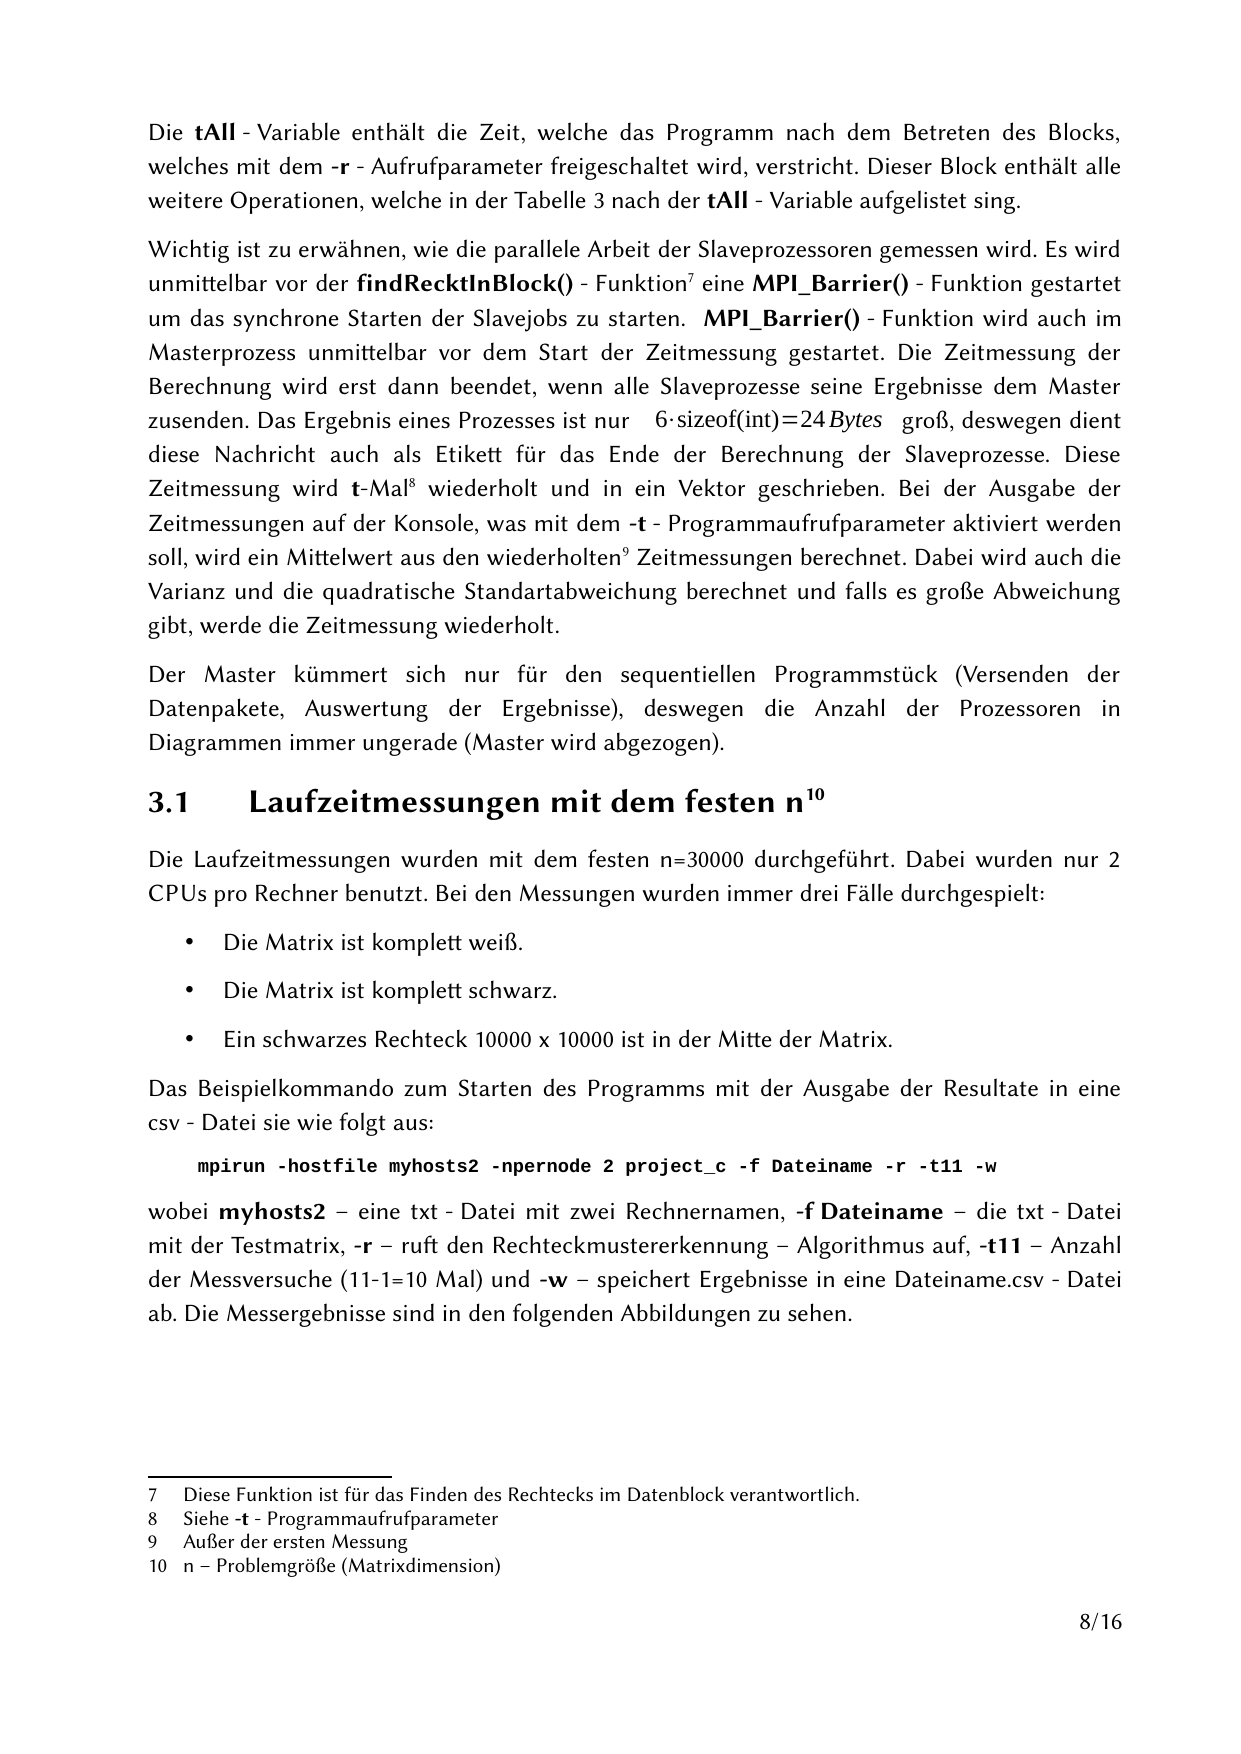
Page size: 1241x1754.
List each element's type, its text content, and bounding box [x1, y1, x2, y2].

list Die Matrix ist komplett weiß. [185, 927, 1122, 956]
text Siehe -t - Programmaufrufparameter [148, 1507, 1122, 1530]
text Außer der ersten Messung [148, 1530, 1122, 1554]
text Das Beispielkommando zum Starten des Programms mit der Ausgabe der Resultate in eine csv - Datei sie wie folgt aus: [148, 1074, 1122, 1136]
text Die Laufzeitmessungen wurden mit dem festen n=30000 durchgeführt. Dabei wurden nur 2 CPUs pro Rechner benutzt. Bei den Messungen wurden immer drei Fälle durchgespielt: [148, 844, 1122, 907]
text Der Master kümmert sich nur für den sequentiellen Programmstück (Versenden der Datenpakete, Auswertung der Ergebnisse), deswegen die Anzahl der Prozessoren in Diagrammen immer ungerade (Master wird abgezogen). [148, 660, 1122, 757]
subtitle Laufzeitmessungen mit dem festen n [148, 783, 1122, 821]
text mpirun -hostfile myhosts2 -npernode 2 project_c -f Dateiname -r -t11 -w [198, 1157, 1122, 1178]
text n – Problemgröße (Matrixdimension) [148, 1554, 1122, 1578]
list Ein schwarzes Rechteck 10000 x 10000 ist in der Mitte der Matrix. [185, 1025, 1122, 1053]
list Die Matrix ist komplett schwarz. [185, 976, 1122, 1005]
text Wichtig ist zu erwähnen, wie die parallele Arbeit der Slaveprozessoren gemessen wird. Es wird unmittelbar vor der findRecktInBlock() - Funktion eine MPI_Barrier() - Funktion gestartet um das synchrone Starten der Slavejobs zu starten. MPI_Barrier() - Funktion wird auch im Masterprozess unmittelbar vor dem Start der Zeitmessung gestartet. Die Zeitmessung der Berechnung wird erst dann beendet, wenn alle Slaveprozesse seine Ergebnisse dem Master zusenden. Das Ergebnis eines Prozesses ist nur groß, deswegen dient diese Nachricht auch als Etikett für das Ende der Berechnung der Slaveprozesse. Diese Zeitmessung wird t-Mal wiederholt und in ein Vektor geschrieben. Bei der Ausgabe der Zeitmessungen auf der Konsole, was mit dem -t - Programmaufrufparameter aktiviert werden soll, wird ein Mittelwert aus den wiederholten Zeitmessungen berechnet. Dabei wird auch die Varianz und die quadratische Standartabweichung berechnet und falls es große Abweichung gibt, werde die Zeitmessung wiederholt. [148, 235, 1122, 639]
text Die tAll - Variable enthält die Zeit, welche das Programm nach dem Betreten des Blocks, welches mit dem -r - Aufrufparameter freigeschaltet wird, verstricht. Dieser Block enthält alle weitere Operationen, welche in der Tabelle 3 nach der tAll - Variable aufgelistet sing. [148, 118, 1122, 215]
text wobei myhosts2 – eine txt - Datei mit zwei Rechnernamen, -f Dateiname – die txt - Datei mit der Testmatrix, -r – ruft den Rechteck­muster­erkennung – Algorithmus auf, -t11 – Anzahl der Messversuche (11-1=10 Mal) und -w – speichert Ergebnisse in eine Dateiname.csv - Datei ab. Die Messergebnisse sind in den folgenden Abbildungen zu sehen. [148, 1197, 1122, 1328]
text Diese Funktion ist für das Finden des Rechtecks im Datenblock verantwortlich. [148, 1483, 1122, 1507]
